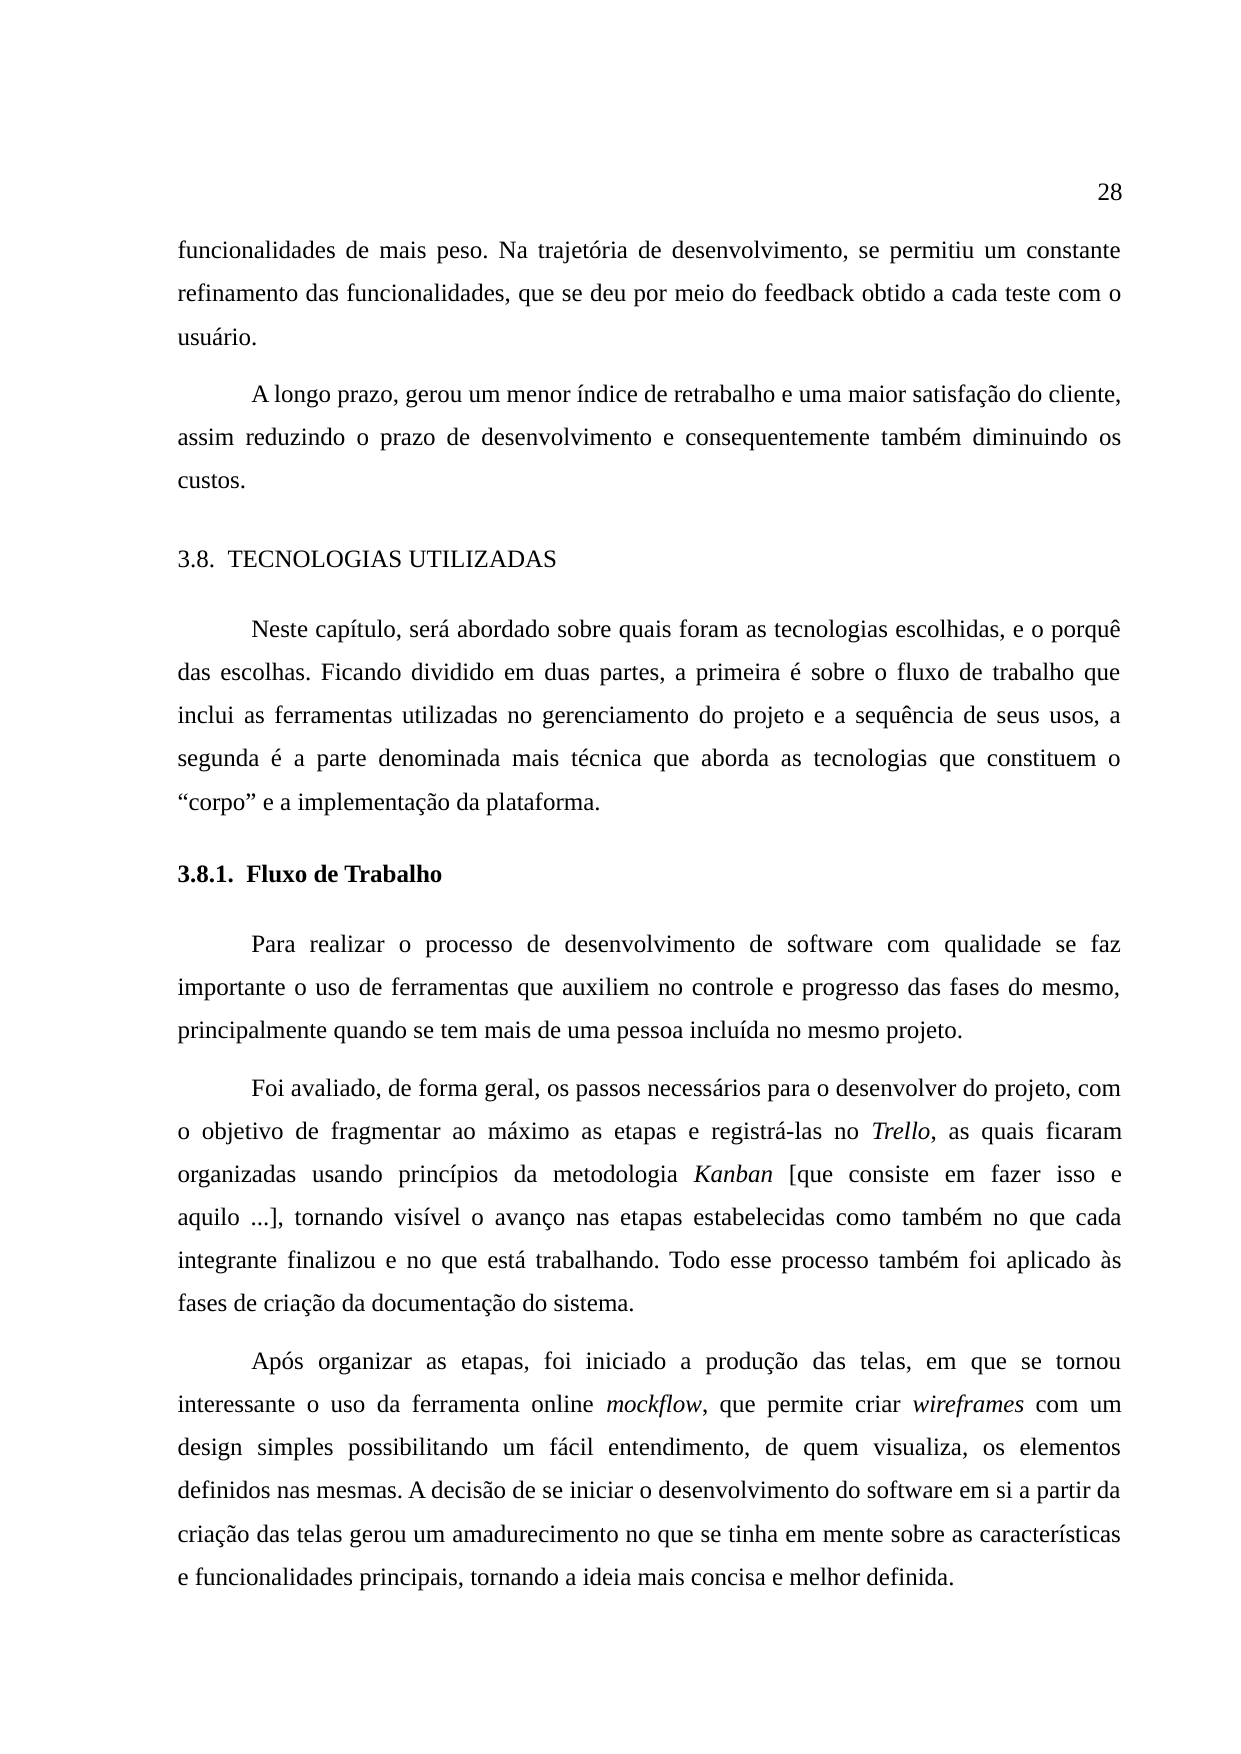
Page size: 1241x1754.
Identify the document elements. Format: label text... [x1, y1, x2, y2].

subtitle Fluxo de Trabalho [177, 859, 1122, 888]
subtitle TECNOLOGIAS UTILIZADAS [177, 544, 1122, 573]
text Foi avaliado, de forma geral, os passos necessários para o desenvolver do projeto, com o objetivo de fragmentar ao máximo as etapas e registrá-las no Trello, as quais ficaram organizadas usando princípios da metodologia Kanban [que consiste em fazer isso e aquilo ...], tornando visível o avanço nas etapas estabelecidas como também no que cada integrante finalizou e no que está trabalhando. Todo esse processo também foi aplicado às fases de criação da documentação do sistema. [177, 1073, 1122, 1317]
text A longo prazo, gerou um menor índice de retrabalho e uma maior satisfação do cliente, assim reduzindo o prazo de desenvolvimento e consequentemente também diminuindo os custos. [177, 379, 1122, 494]
text Após organizar as etapas, foi iniciado a produção das telas, em que se tornou interessante o uso da ferramenta online mockflow, que permite criar wireframes com um design simples possibilitando um fácil entendimento, de quem visualiza, os elementos definidos nas mesmas. A decisão de se iniciar o desenvolvimento do software em si a partir da criação das telas gerou um amadurecimento no que se tinha em mente sobre as características e funcionalidades principais, tornando a ideia mais concisa e melhor definida. [177, 1346, 1122, 1591]
text funcionalidades de mais peso. Na trajetória de desenvolvimento, se permitiu um constante refinamento das funcionalidades, que se deu por meio do feedback obtido a cada teste com o usuário. [177, 235, 1122, 350]
text Neste capítulo, será abordado sobre quais foram as tecnologias escolhidas, e o porquê das escolhas. Ficando dividido em duas partes, a primeira é sobre o fluxo de trabalho que inclui as ferramentas utilizadas no gerenciamento do projeto e a sequência de seus usos, a segunda é a parte denominada mais técnica que aborda as tecnologias que constituem o “corpo” e a implementação da plataforma. [177, 614, 1122, 815]
text Para realizar o processo de desenvolvimento de software com qualidade se faz importante o uso de ferramentas que auxiliem no controle e progresso das fases do mesmo, principalmente quando se tem mais de uma pessoa incluída no mesmo projeto. [177, 929, 1122, 1044]
